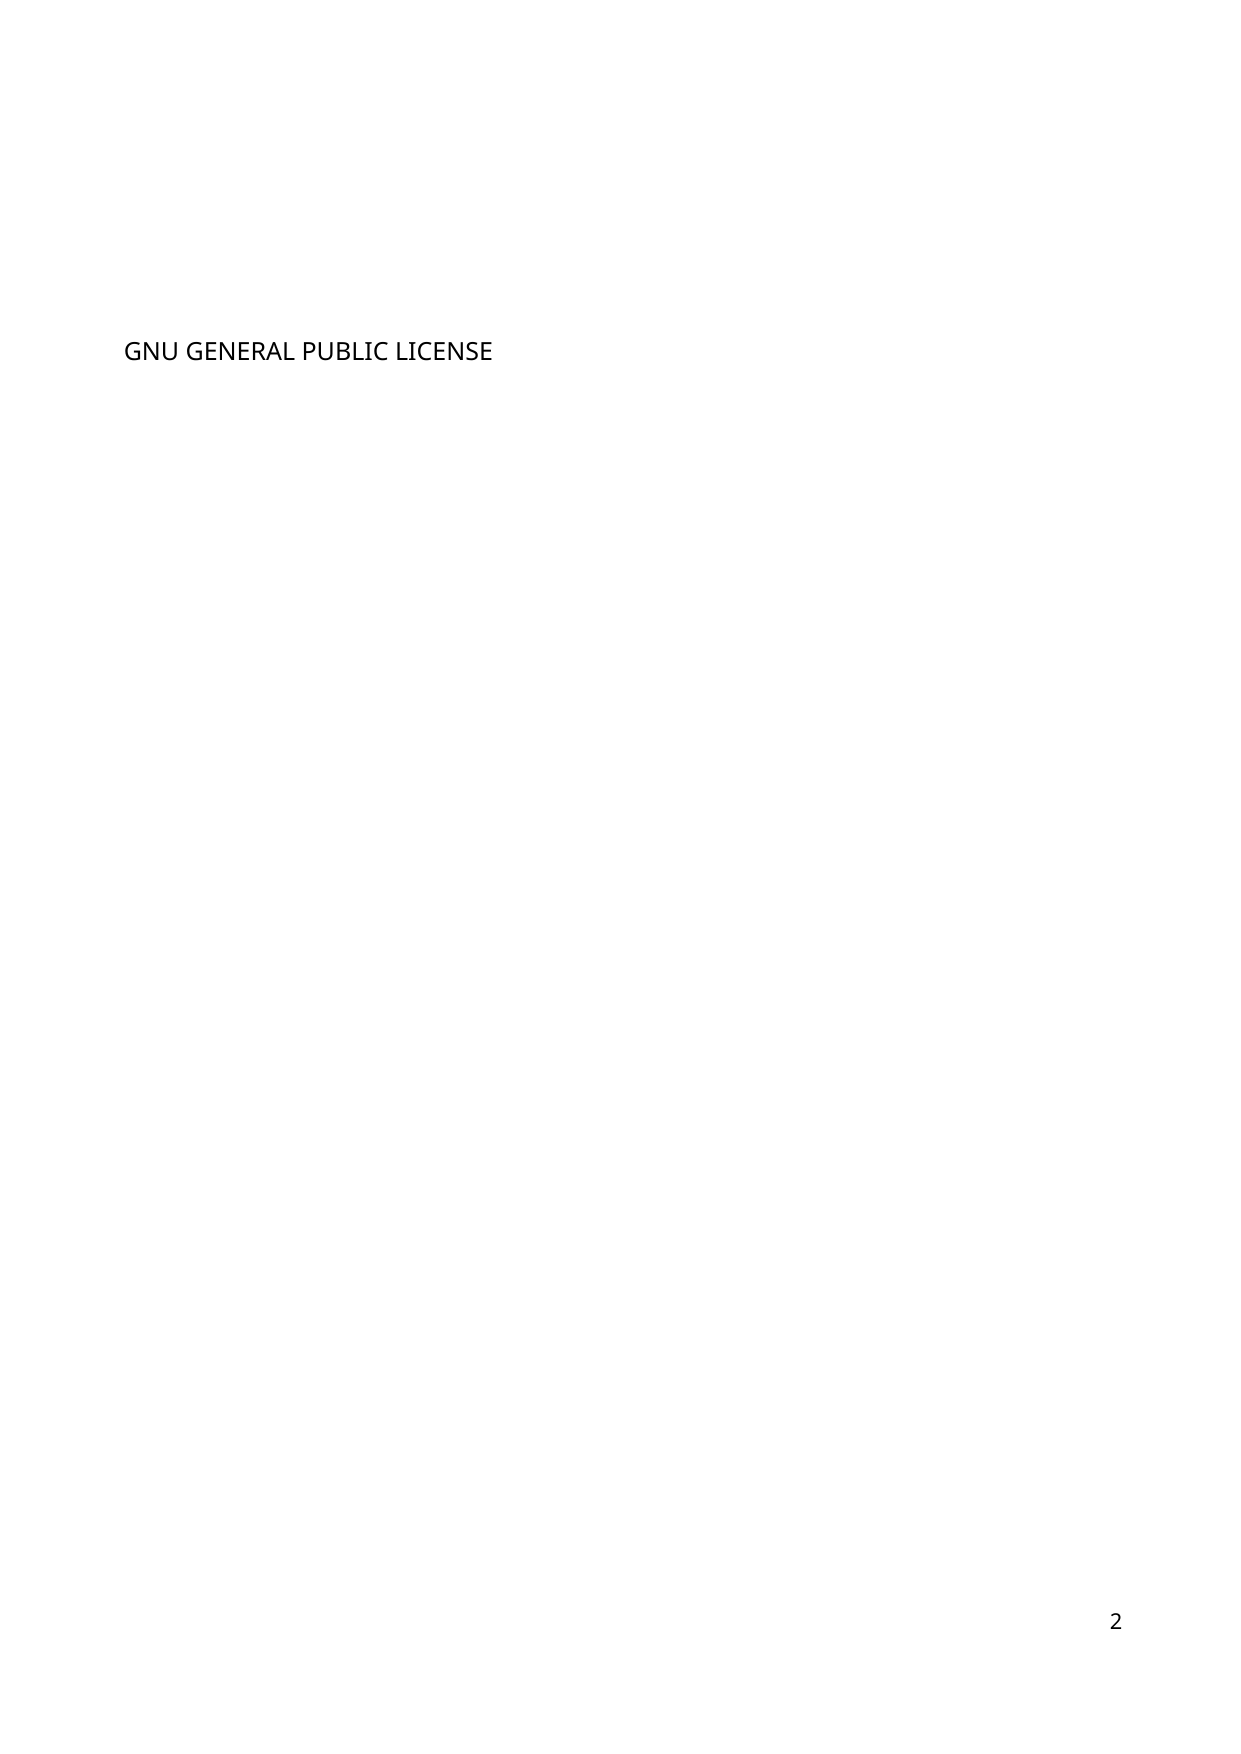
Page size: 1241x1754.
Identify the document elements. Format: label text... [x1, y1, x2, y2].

text GNU GENERAL PUBLIC LICENSE [118, 333, 1122, 367]
